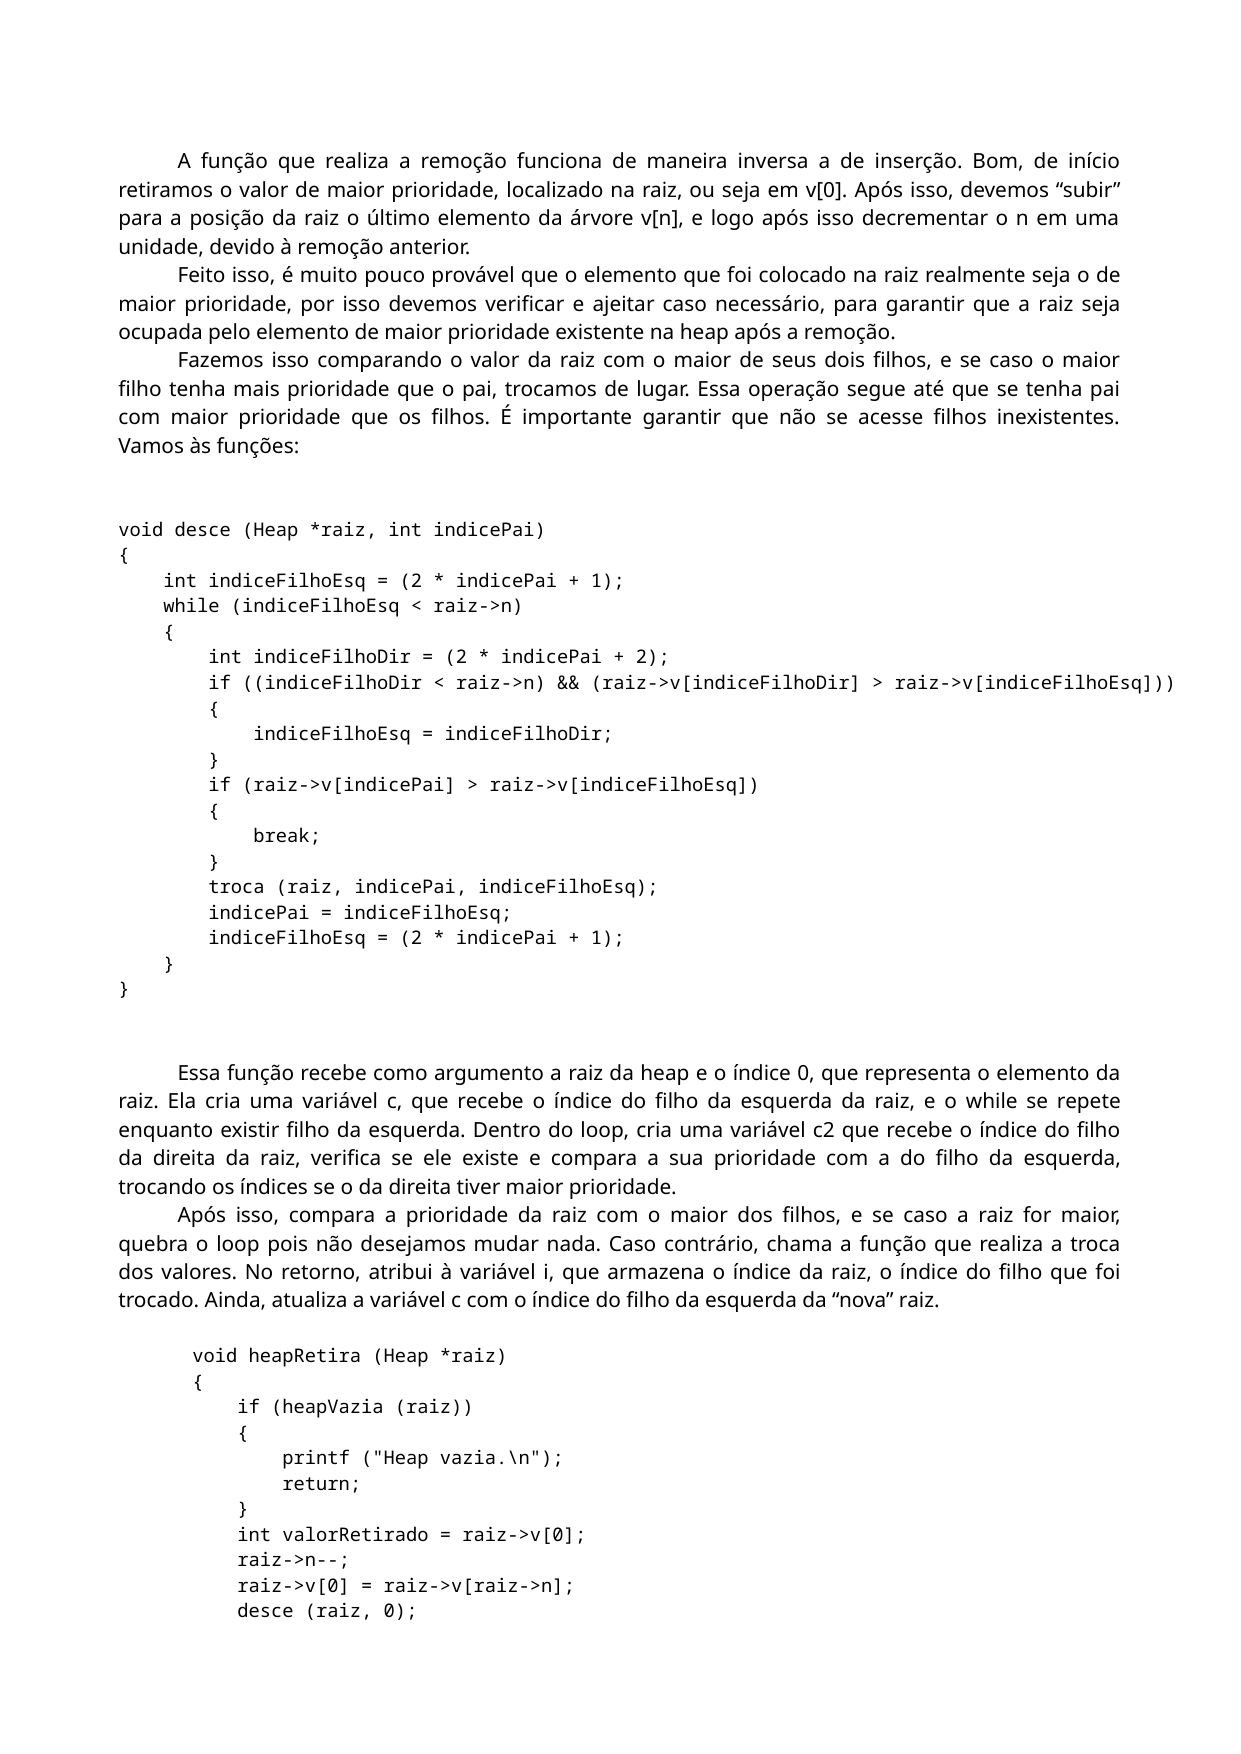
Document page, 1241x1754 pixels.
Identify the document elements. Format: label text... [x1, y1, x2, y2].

text int indiceFilhoEsq = (2 * indicePai + 1); [118, 567, 1187, 593]
text desce (raiz, 0); [192, 1598, 1122, 1623]
text } [192, 1496, 1122, 1521]
text indicePai = indiceFilhoEsq; [118, 899, 1187, 924]
text break; [118, 822, 1187, 848]
text } [118, 976, 1187, 1001]
text int indiceFilhoDir = (2 * indicePai + 2); [118, 644, 1187, 669]
text Essa função recebe como argumento a raiz da heap e o índice 0, que representa o elemento da raiz. Ela cria uma variável c, que recebe o índice do filho da esquerda da raiz, e o while se repete enquanto existir filho da esquerda. Dentro do loop, cria uma variável c2 que recebe o índice do filho da direita da raiz, verifica se ele existe e compara a sua prioridade com a do filho da esquerda, trocando os índices se o da direita tiver maior prioridade. [118, 1058, 1122, 1200]
text Fazemos isso comparando o valor da raiz com o maior de seus dois filhos, e se caso o maior filho tenha mais prioridade que o pai, trocamos de lugar. Essa operação segue até que se tenha pai com maior prioridade que os filhos. É importante garantir que não se acesse filhos inexistentes. Vamos às funções: [118, 346, 1122, 459]
text } [118, 746, 1187, 771]
text return; [192, 1470, 1122, 1496]
text { [118, 618, 1187, 644]
text int valorRetirado = raiz->v[0]; [192, 1521, 1122, 1547]
text troca (raiz, indicePai, indiceFilhoEsq); [118, 873, 1187, 899]
text } [118, 848, 1187, 873]
text } [118, 950, 1187, 976]
text printf ("Heap vazia.\n"); [192, 1444, 1122, 1470]
text indiceFilhoEsq = (2 * indicePai + 1); [118, 924, 1187, 950]
text if ((indiceFilhoDir < raiz->n) && (raiz->v[indiceFilhoDir] > raiz->v[indiceFilhoEsq])) [118, 669, 1187, 695]
text { [192, 1368, 1122, 1393]
text { [192, 1419, 1122, 1444]
text { [118, 797, 1187, 822]
text void heapRetira (Heap *raiz) [192, 1342, 1122, 1368]
text { [118, 695, 1187, 720]
text if (raiz->v[indicePai] > raiz->v[indiceFilhoEsq]) [118, 771, 1187, 797]
text A função que realiza a remoção funciona de maneira inversa a de inserção. Bom, de início retiramos o valor de maior prioridade, localizado na raiz, ou seja em v[0]. Após isso, devemos “subir” para a posição da raiz o último elemento da árvore v[n], e logo após isso decrementar o n em uma unidade, devido à remoção anterior. [118, 147, 1122, 260]
text Feito isso, é muito pouco provável que o elemento que foi colocado na raiz realmente seja o de maior prioridade, por isso devemos verificar e ajeitar caso necessário, para garantir que a raiz seja ocupada pelo elemento de maior prioridade existente na heap após a remoção. [118, 260, 1122, 346]
text if (heapVazia (raiz)) [192, 1393, 1122, 1419]
text raiz->v[0] = raiz->v[raiz->n]; [192, 1572, 1122, 1598]
text indiceFilhoEsq = indiceFilhoDir; [118, 720, 1187, 746]
text raiz->n--; [192, 1547, 1122, 1572]
text while (indiceFilhoEsq < raiz->n) [118, 593, 1187, 618]
text { [118, 542, 1187, 567]
text Após isso, compara a prioridade da raiz com o maior dos filhos, e se caso a raiz for maior, quebra o loop pois não desejamos mudar nada. Caso contrário, chama a função que realiza a troca dos valores. No retorno, atribui à variável i, que armazena o índice da raiz, o índice do filho que foi trocado. Ainda, atualiza a variável c com o índice do filho da esquerda da “nova” raiz. [118, 1200, 1122, 1314]
text void desce (Heap *raiz, int indicePai) [118, 516, 1187, 542]
